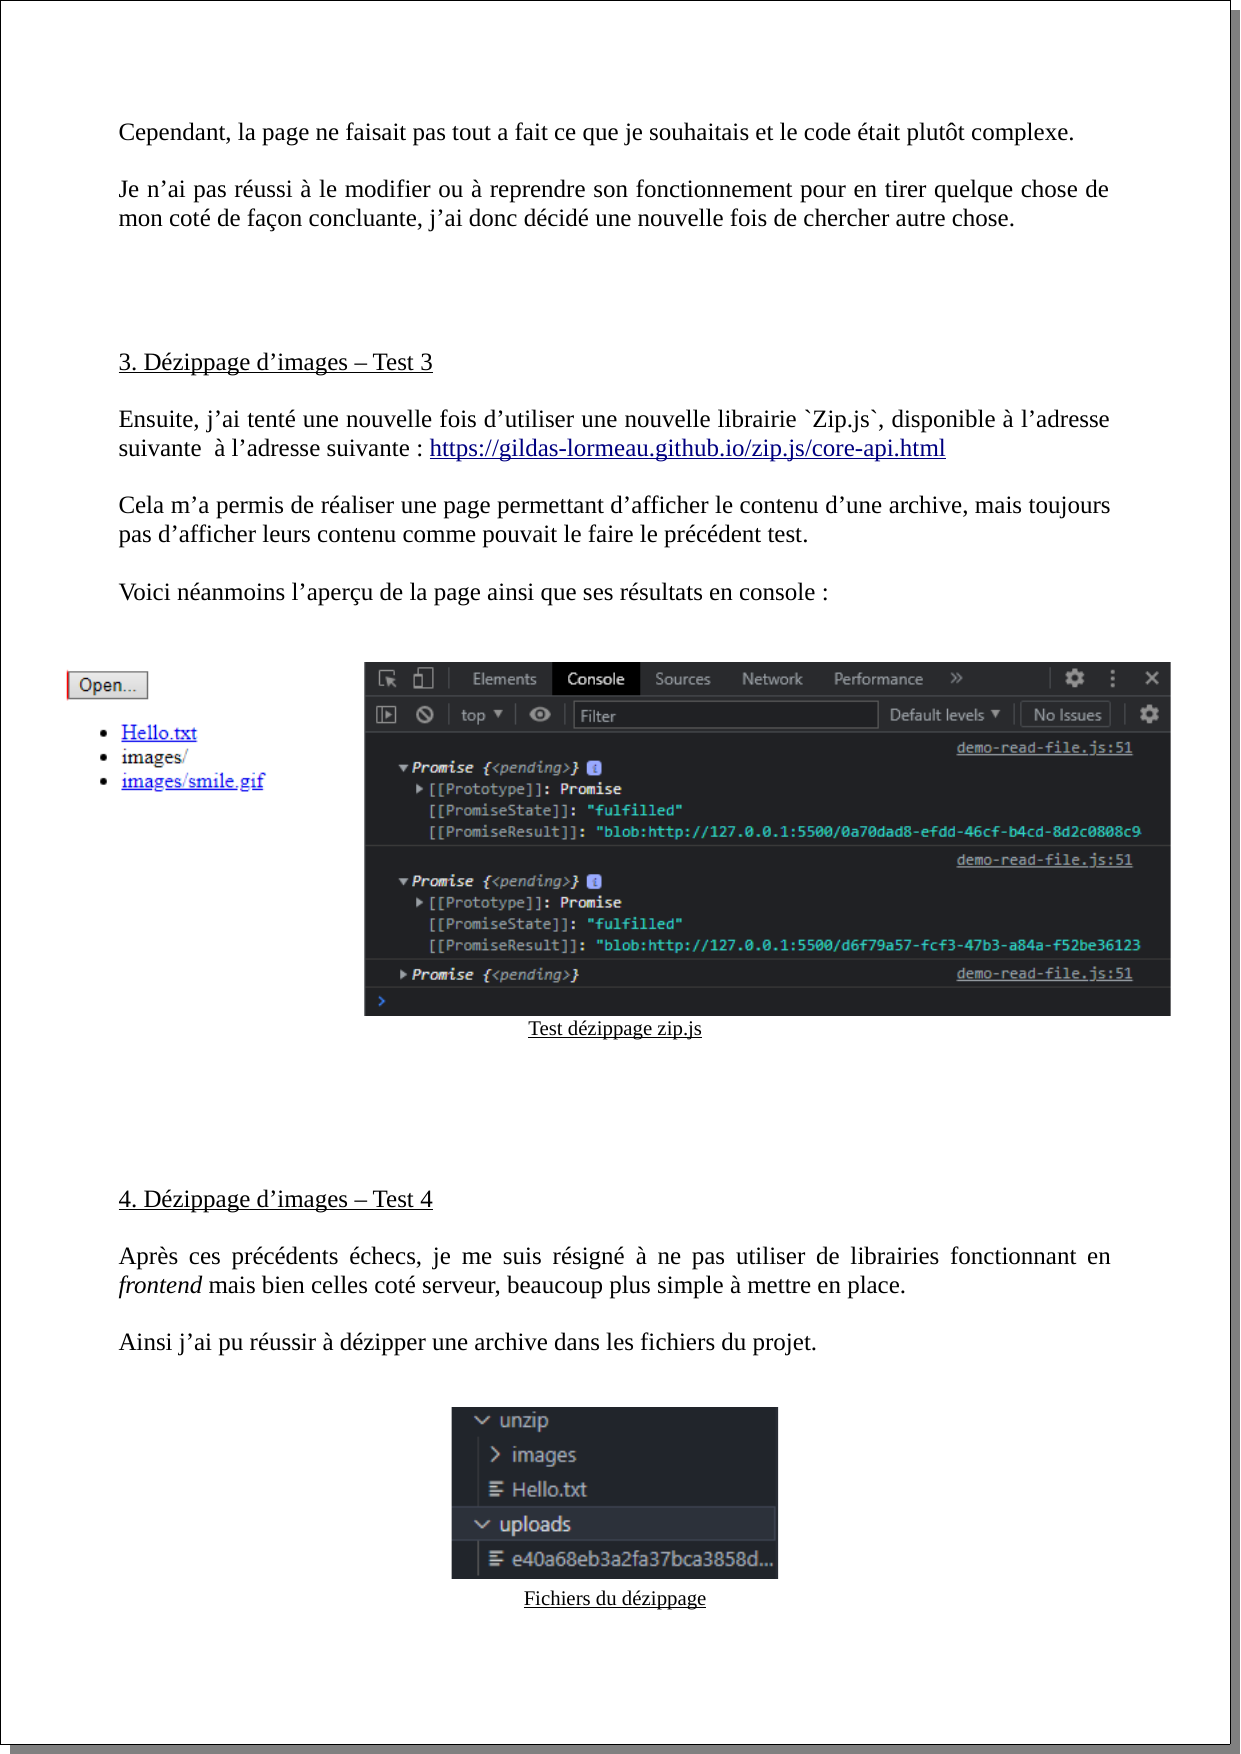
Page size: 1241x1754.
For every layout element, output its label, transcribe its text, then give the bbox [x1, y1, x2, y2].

picture [59, 662, 1171, 1016]
text Cependant, la page ne faisait pas tout a fait ce que je souhaitais et le code était plutôt complexe. [118, 117, 1112, 145]
text Fichiers du dézippage [59, 1586, 1171, 1610]
picture [451, 1407, 779, 1579]
text Après ces précédents échecs, je me suis résigné à ne pas utiliser de librairies fonctionnant en frontend mais bien celles coté serveur, beaucoup plus simple à mettre en place. [118, 1241, 1112, 1299]
text Test dézippage zip.js [59, 1016, 1171, 1040]
text Cela m’a permis de réaliser une page permettant d’afficher le contenu d’une archive, mais toujours pas d’afficher leurs contenu comme pouvait le faire le précédent test. [118, 490, 1112, 548]
text Ainsi j’ai pu réussir à dézipper une archive dans les fichiers du projet. [118, 1327, 1112, 1356]
text Voici néanmoins l’aperçu de la page ainsi que ses résultats en console : [118, 577, 1112, 605]
text Ensuite, j’ai tenté une nouvelle fois d’utiliser une nouvelle librairie `Zip.js`, disponible à l’adresse suivante à l’adresse suivante : https://gildas-lormeau.github.io/zip.js/core-api.html [118, 404, 1112, 462]
text Je n’ai pas réussi à le modifier ou à reprendre son fonctionnement pour en tirer quelque chose de mon coté de façon concluante, j’ai donc décidé une nouvelle fois de chercher autre chose. [118, 174, 1112, 232]
text 3. Dézippage d’images – Test 3 [59, 347, 1171, 375]
text 4. Dézippage d’images – Test 4 [59, 1184, 1171, 1212]
